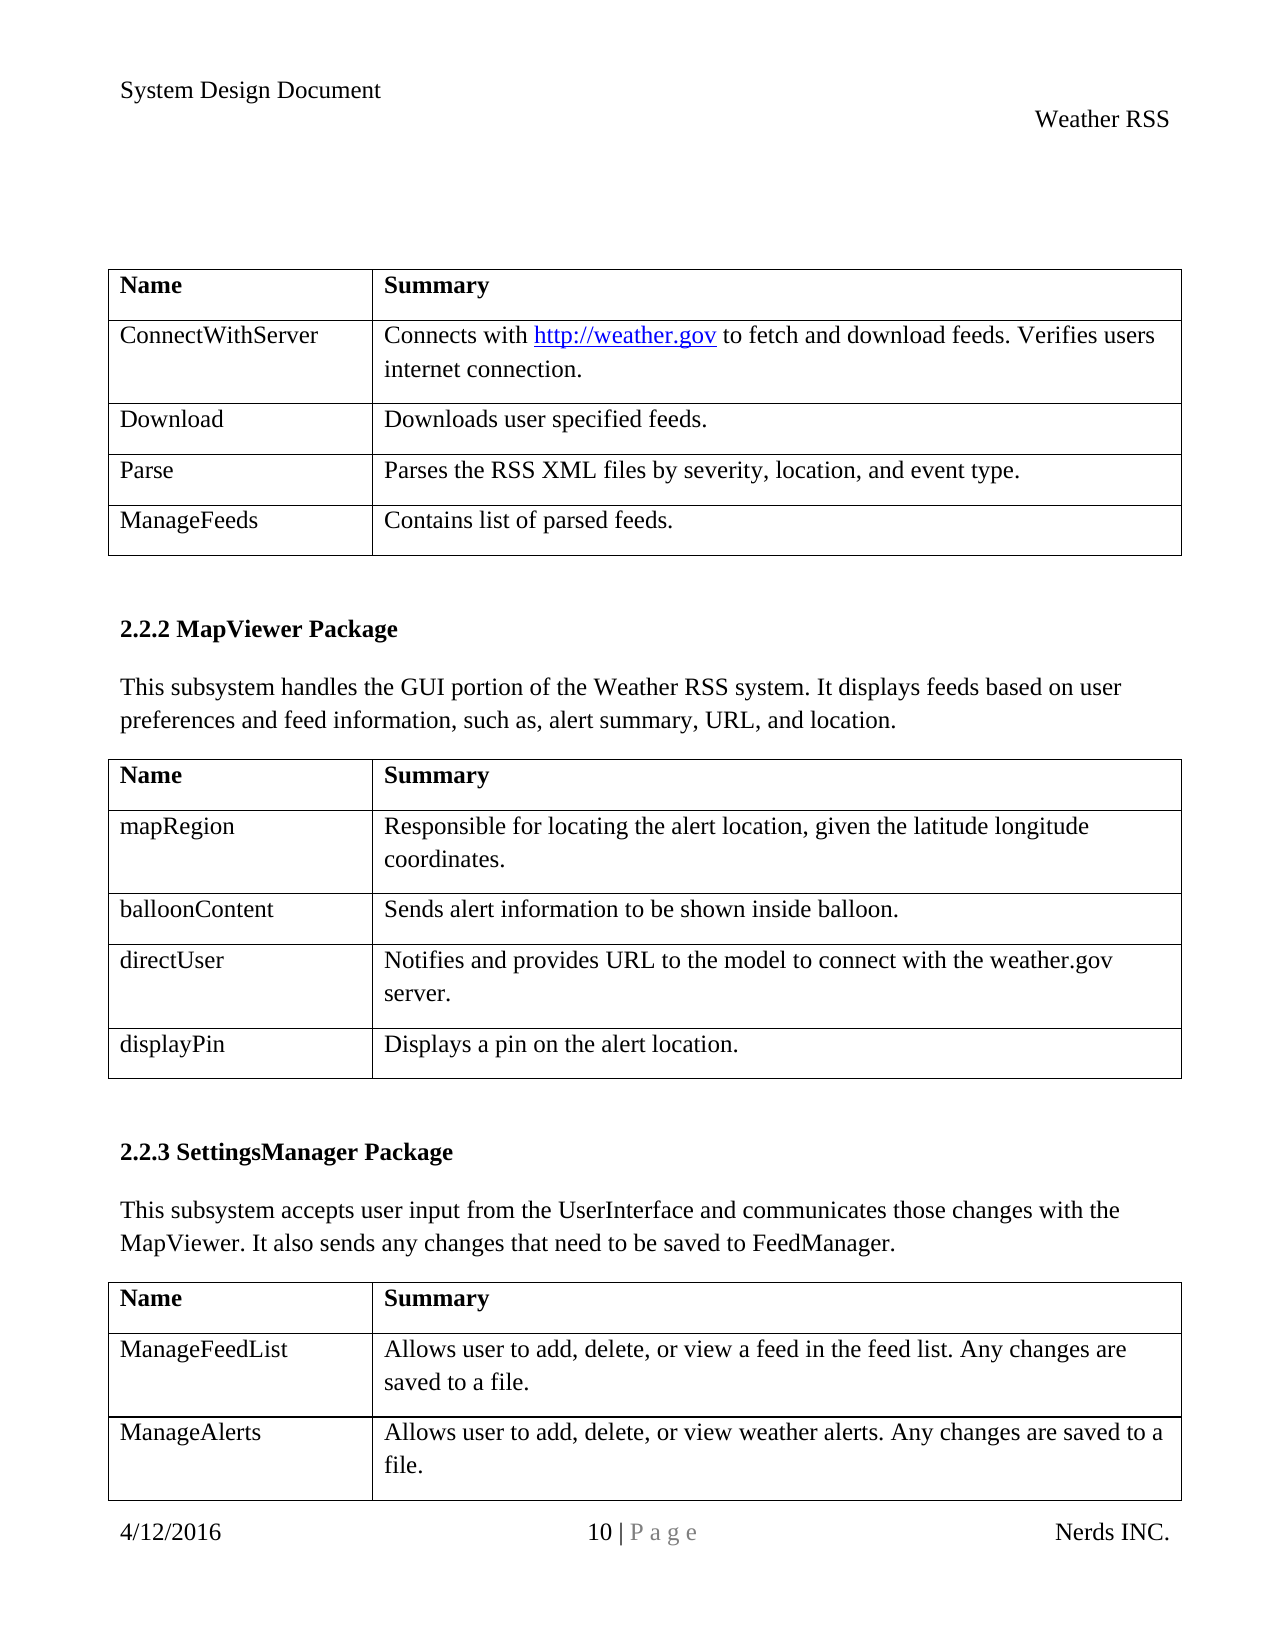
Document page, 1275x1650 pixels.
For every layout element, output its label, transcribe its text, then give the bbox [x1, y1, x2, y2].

table_cell ManageAlerts [109, 1418, 372, 1500]
table_cell ConnectWithServer [109, 321, 372, 403]
text This subsystem handles the GUI portion of the Weather RSS system. It displays feeds based on user preferences and feed information, such as, alert summary, URL, and location. [120, 672, 1170, 734]
table_cell Allows user to add, delete, or view weather alerts. Any changes are saved to a file. [373, 1418, 1181, 1500]
table_header Name [109, 760, 372, 810]
table_cell Sends alert information to be shown inside balloon. [373, 894, 1181, 944]
table_header Summary [373, 270, 1181, 319]
table_cell Contains list of parsed feeds. [373, 506, 1181, 555]
table_cell Notifies and provides URL to the model to connect with the weather.gov server. [373, 945, 1181, 1028]
table_cell directUser [109, 945, 372, 1028]
table_cell Parse [109, 455, 372, 504]
table_cell Parses the RSS XML files by severity, location, and event type. [373, 455, 1181, 504]
table_cell ManageFeedList [109, 1334, 372, 1416]
table_cell mapRegion [109, 811, 372, 893]
table_cell Downloads user specified feeds. [373, 404, 1181, 454]
table_cell Connects with http://weather.gov to fetch and download feeds. Verifies users internet connection. [373, 321, 1181, 403]
table_cell displayPin [109, 1029, 372, 1078]
table_cell ManageFeeds [109, 506, 372, 555]
table_cell Displays a pin on the alert location. [373, 1029, 1181, 1078]
subtitle 2.2.2 MapViewer Package [120, 614, 1170, 643]
table_header Name [109, 1283, 372, 1333]
table_cell Allows user to add, delete, or view a feed in the feed list. Any changes are saved to a file. [373, 1334, 1181, 1416]
table_header Name [109, 270, 372, 319]
table_header Summary [373, 760, 1181, 810]
table_cell Responsible for locating the alert location, given the latitude longitude coordinates. [373, 811, 1181, 893]
subtitle 2.2.3 SettingsManager Package [120, 1137, 1170, 1166]
table_cell balloonContent [109, 894, 372, 944]
text This subsystem accepts user input from the UserInterface and communicates those changes with the MapViewer. It also sends any changes that need to be saved to FeedManager. [120, 1195, 1170, 1257]
table_header Summary [373, 1283, 1181, 1333]
table_cell Download [109, 404, 372, 454]
